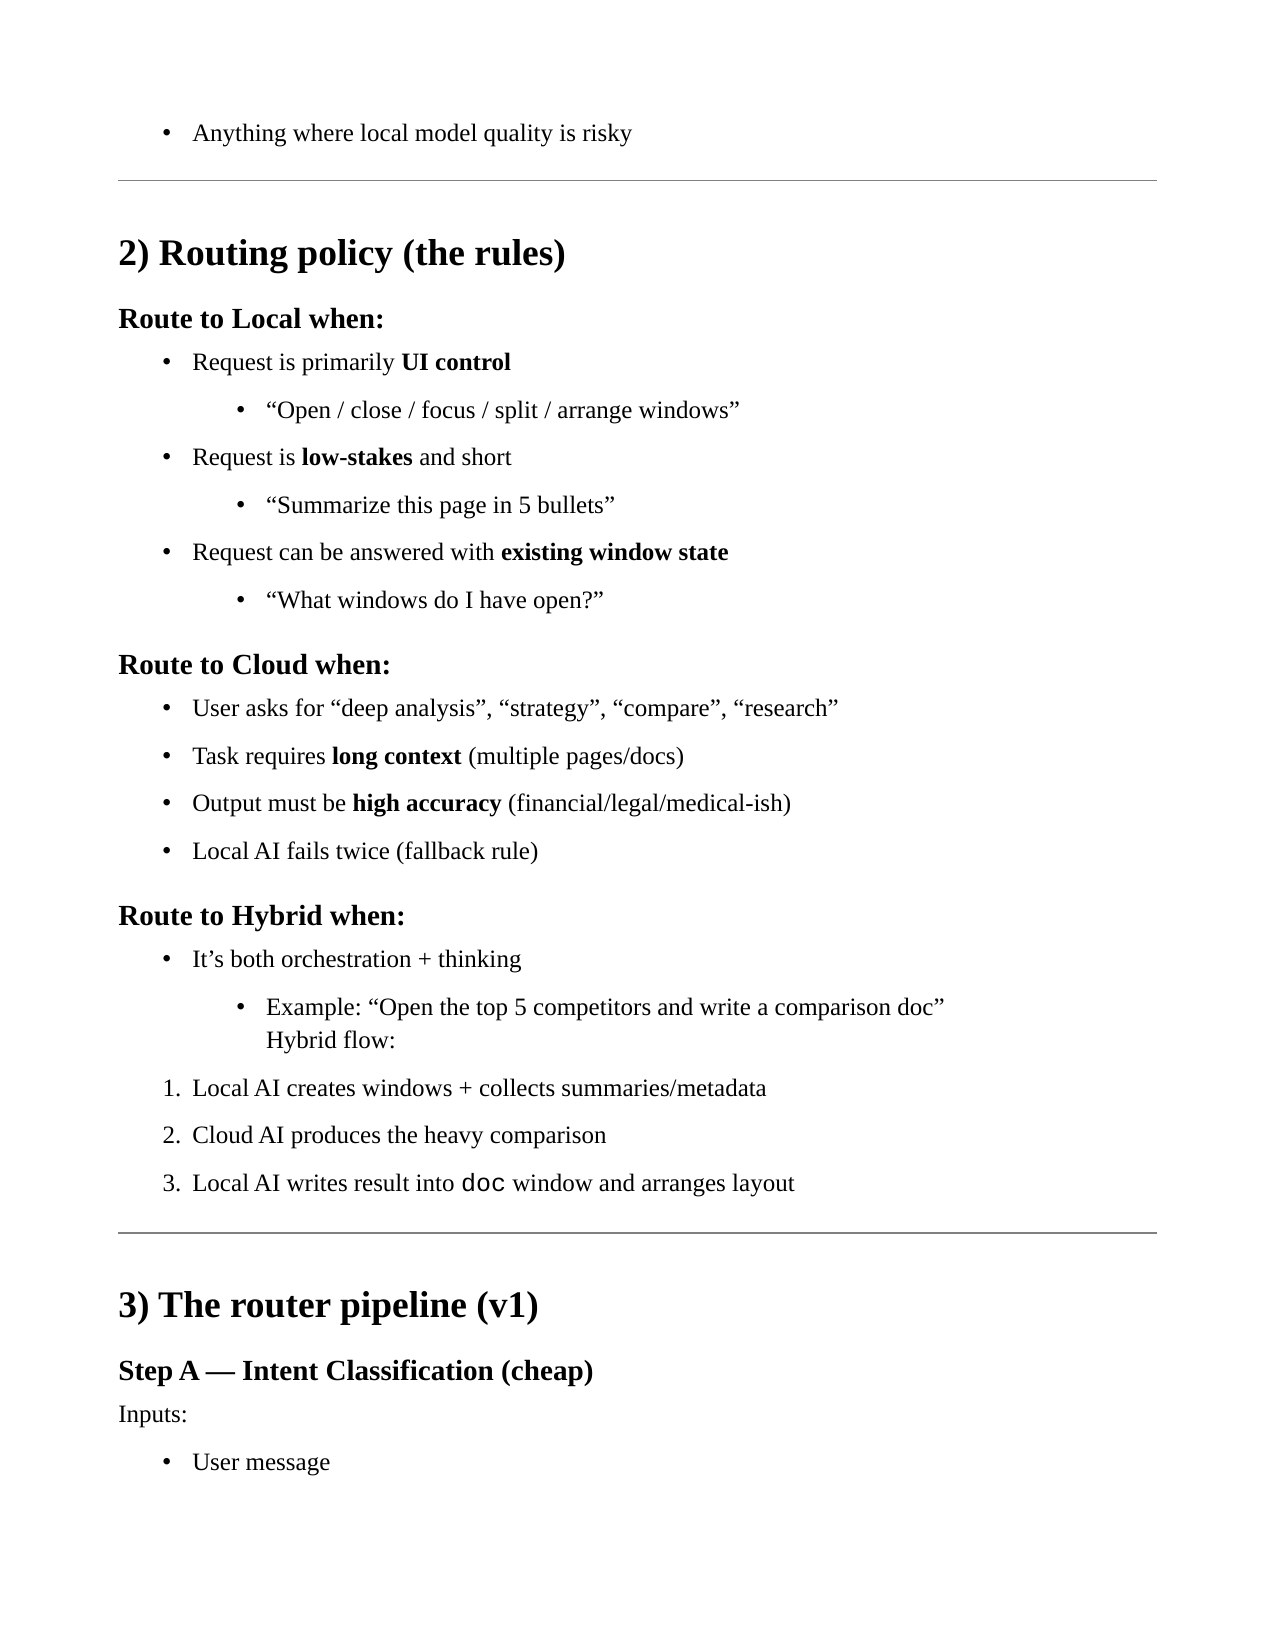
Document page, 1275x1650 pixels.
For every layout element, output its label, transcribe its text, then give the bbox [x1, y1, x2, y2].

subtitle Route to Hybrid when: [118, 898, 1157, 932]
list It’s both orchestration + thinking [162, 944, 1157, 973]
list Example: “Open the top 5 competitors and write a comparison doc” Hybrid flow: [236, 992, 1157, 1054]
list Output must be high accuracy (financial/legal/medical-ish) [162, 788, 1157, 817]
list Anything where local model quality is risky [162, 118, 1157, 147]
list “Summarize this page in 5 bullets” [236, 490, 1157, 519]
subtitle Route to Local when: [118, 301, 1157, 334]
subtitle Route to Cloud when: [118, 647, 1157, 681]
list User asks for “deep analysis”, “strategy”, “compare”, “research” [162, 693, 1157, 722]
list User message [162, 1447, 1157, 1476]
list Request is primarily UI control [162, 347, 1157, 376]
list Task requires long context (multiple pages/docs) [162, 741, 1157, 770]
text Inputs: [118, 1399, 1157, 1428]
subtitle 2) Routing policy (the rules) [118, 231, 1157, 274]
subtitle 3) The router pipeline (v1) [118, 1283, 1157, 1326]
list “Open / close / focus / split / arrange windows” [236, 395, 1157, 423]
list Local AI writes result into doc window and arranges layout [162, 1168, 1157, 1199]
list “What windows do I have open?” [236, 585, 1157, 614]
list Local AI creates windows + collects summaries/metadata [162, 1073, 1157, 1101]
subtitle Step A — Intent Classification (cheap) [118, 1353, 1157, 1387]
list Request can be answered with existing window state [162, 537, 1157, 566]
list Request is low-stakes and short [162, 442, 1157, 471]
list Cloud AI produces the heavy comparison [162, 1120, 1157, 1149]
list Local AI fails twice (fallback rule) [162, 836, 1157, 865]
